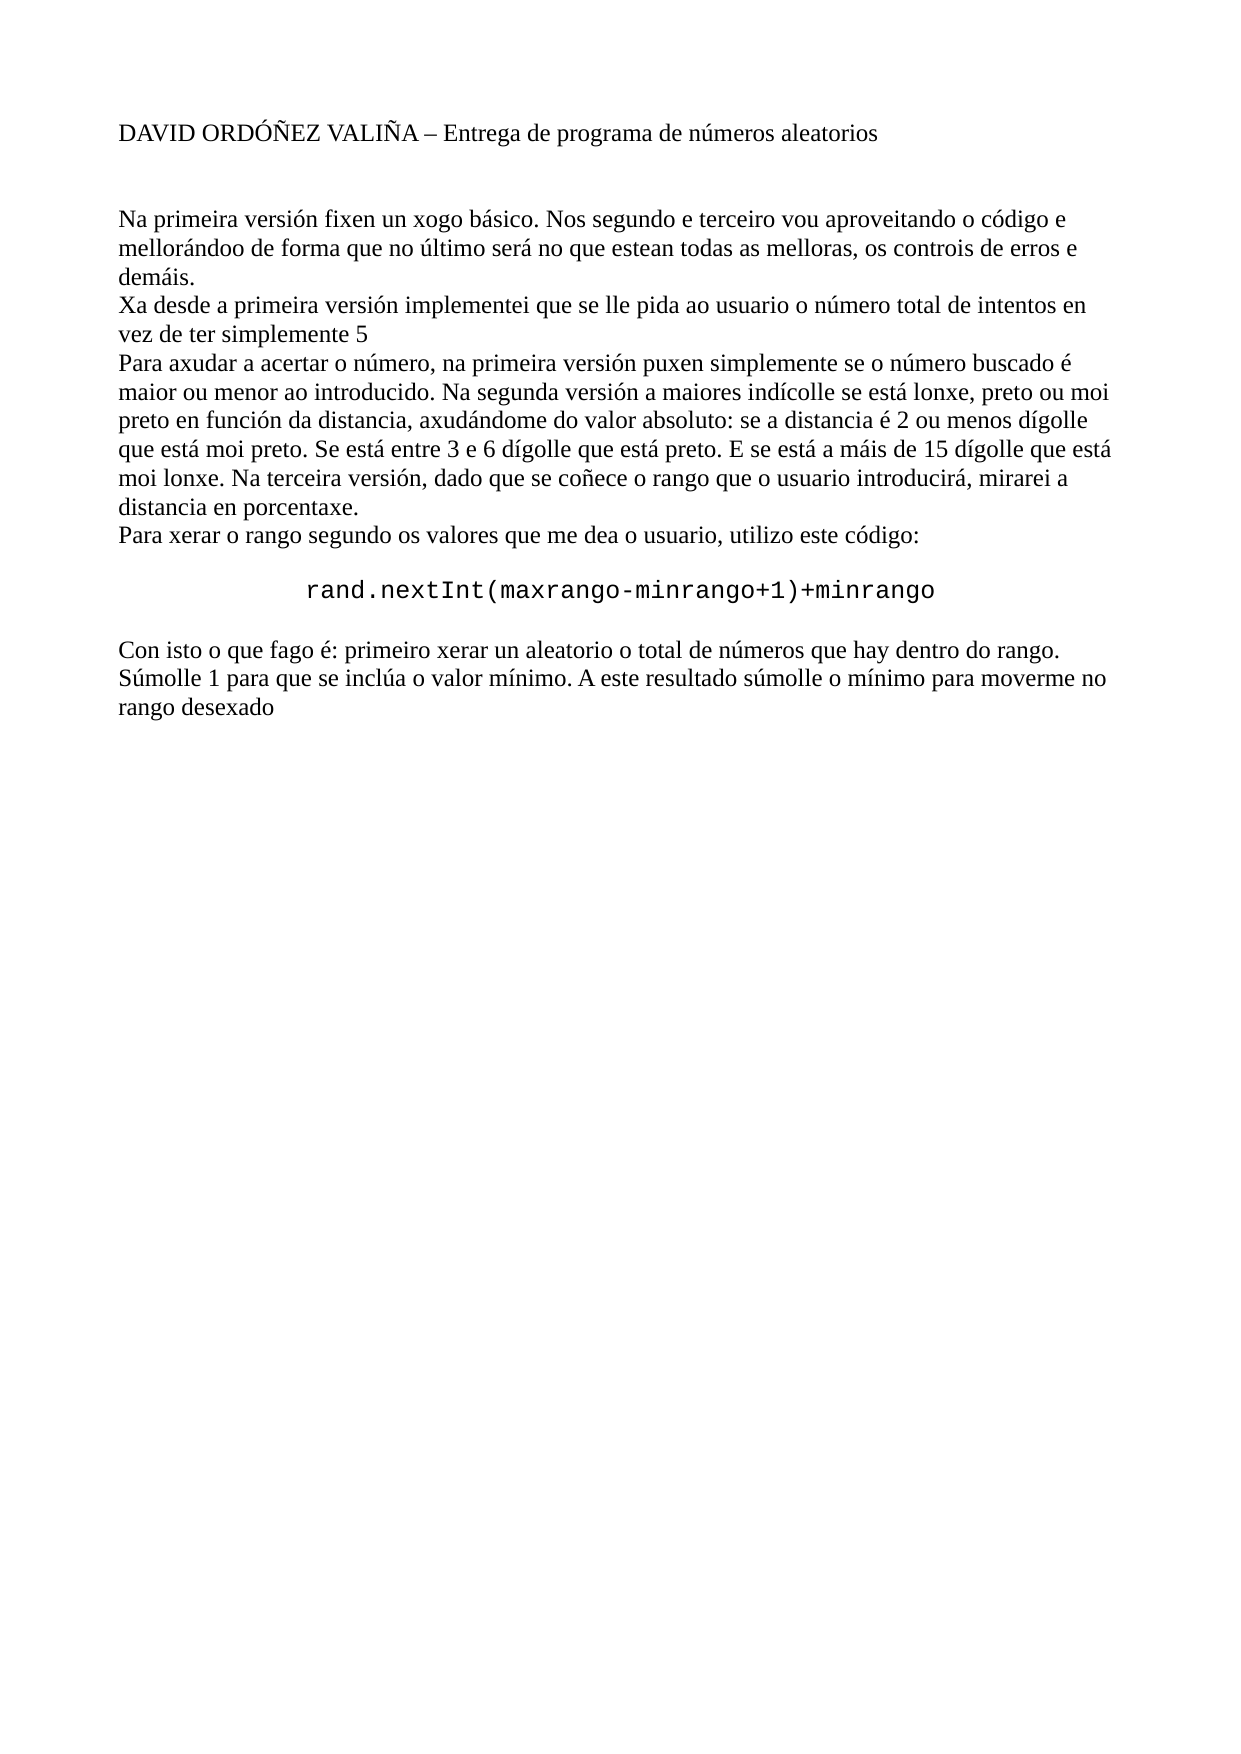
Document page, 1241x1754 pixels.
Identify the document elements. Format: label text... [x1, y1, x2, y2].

text Na primeira versión fixen un xogo básico. Nos segundo e terceiro vou aproveitando o código e mellorándoo de forma que no último será no que estean todas as melloras, os controis de erros e demáis. [118, 204, 1122, 291]
text Para xerar o rango segundo os valores que me dea o usuario, utilizo este código: [118, 521, 1122, 549]
text rand.nextInt(maxrango-minrango+1)+minrango [118, 578, 1122, 606]
text DAVID ORDÓÑEZ VALIÑA – Entrega de programa de números aleatorios [118, 118, 1122, 147]
text Xa desde a primeira versión implementei que se lle pida ao usuario o número total de intentos en vez de ter simplemente 5 [118, 291, 1122, 348]
text Con isto o que fago é: primeiro xerar un aleatorio o total de números que hay dentro do rango. Súmolle 1 para que se inclúa o valor mínimo. A este resultado súmolle o mínimo para moverme no rango desexado [118, 635, 1122, 721]
text Para axudar a acertar o número, na primeira versión puxen simplemente se o número buscado é maior ou menor ao introducido. Na segunda versión a maiores indícolle se está lonxe, preto ou moi preto en función da distancia, axudándome do valor absoluto: se a distancia é 2 ou menos dígolle que está moi preto. Se está entre 3 e 6 dígolle que está preto. E se está a máis de 15 dígolle que está moi lonxe. Na terceira versión, dado que se coñece o rango que o usuario introducirá, mirarei a distancia en porcentaxe. [118, 348, 1122, 521]
